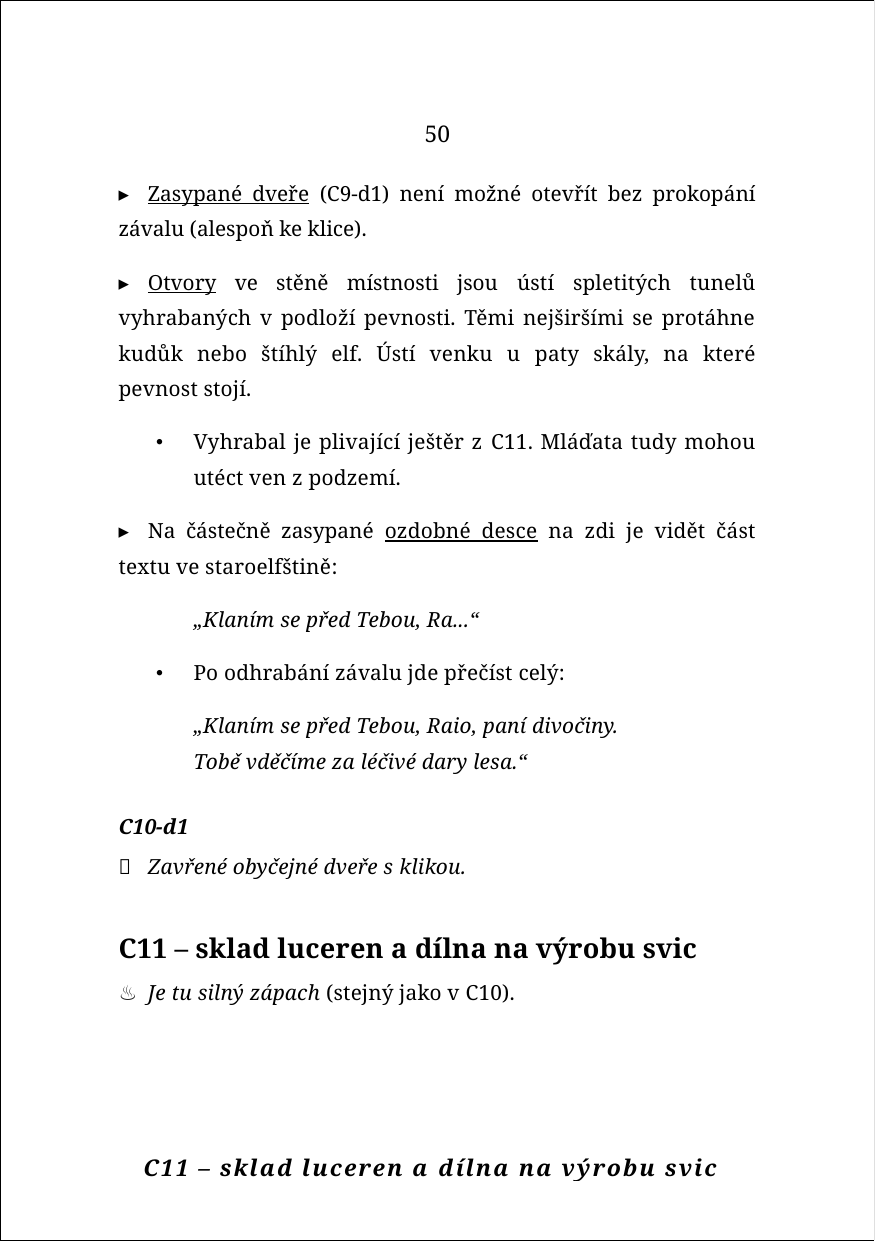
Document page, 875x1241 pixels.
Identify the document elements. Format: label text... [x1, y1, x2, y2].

text ♨ Je tu silný zápach (stejný jako v⁠ C10). [118, 978, 756, 1006]
list „Klaním se před Tebou, Ra...“ [156, 605, 756, 633]
text ▸ Otvory ve stěně místnosti jsou ústí spletitých tunelů vyhrabaných v⁠ podloží pevnosti. Těmi nejširšími se protáhne kudůk nebo štíhlý elf. Ústí venku u⁠ paty skály, na které pevnost stojí. [118, 268, 756, 403]
text ▸ Na částečně zasypané ozdobné desce na zdi je vidět část textu ve staroelfštině: [118, 516, 756, 580]
list Vyhrabal je plivající ještěr z⁠ C11. Mláďata tudy mohou utéct ven z⁠ podzemí. [156, 427, 756, 491]
subtitle C11 – sklad luceren a⁠ dílna na výrobu svic [118, 929, 756, 966]
text 🚪 Zavřené obyčejné dveře s⁠ klikou. [118, 852, 756, 881]
subtitle C10-d1 [118, 812, 756, 840]
text ▸ Zasypané dveře (C9-d1) není možné otevřít bez prokopání závalu (alespoň ke klice). [118, 179, 756, 243]
list Po odhrabání závalu jde přečíst celý: [156, 658, 756, 687]
list „Klaním se před Tebou, Raio, paní divočiny. Tobě vděčíme za léčivé dary lesa.“ [156, 711, 756, 775]
